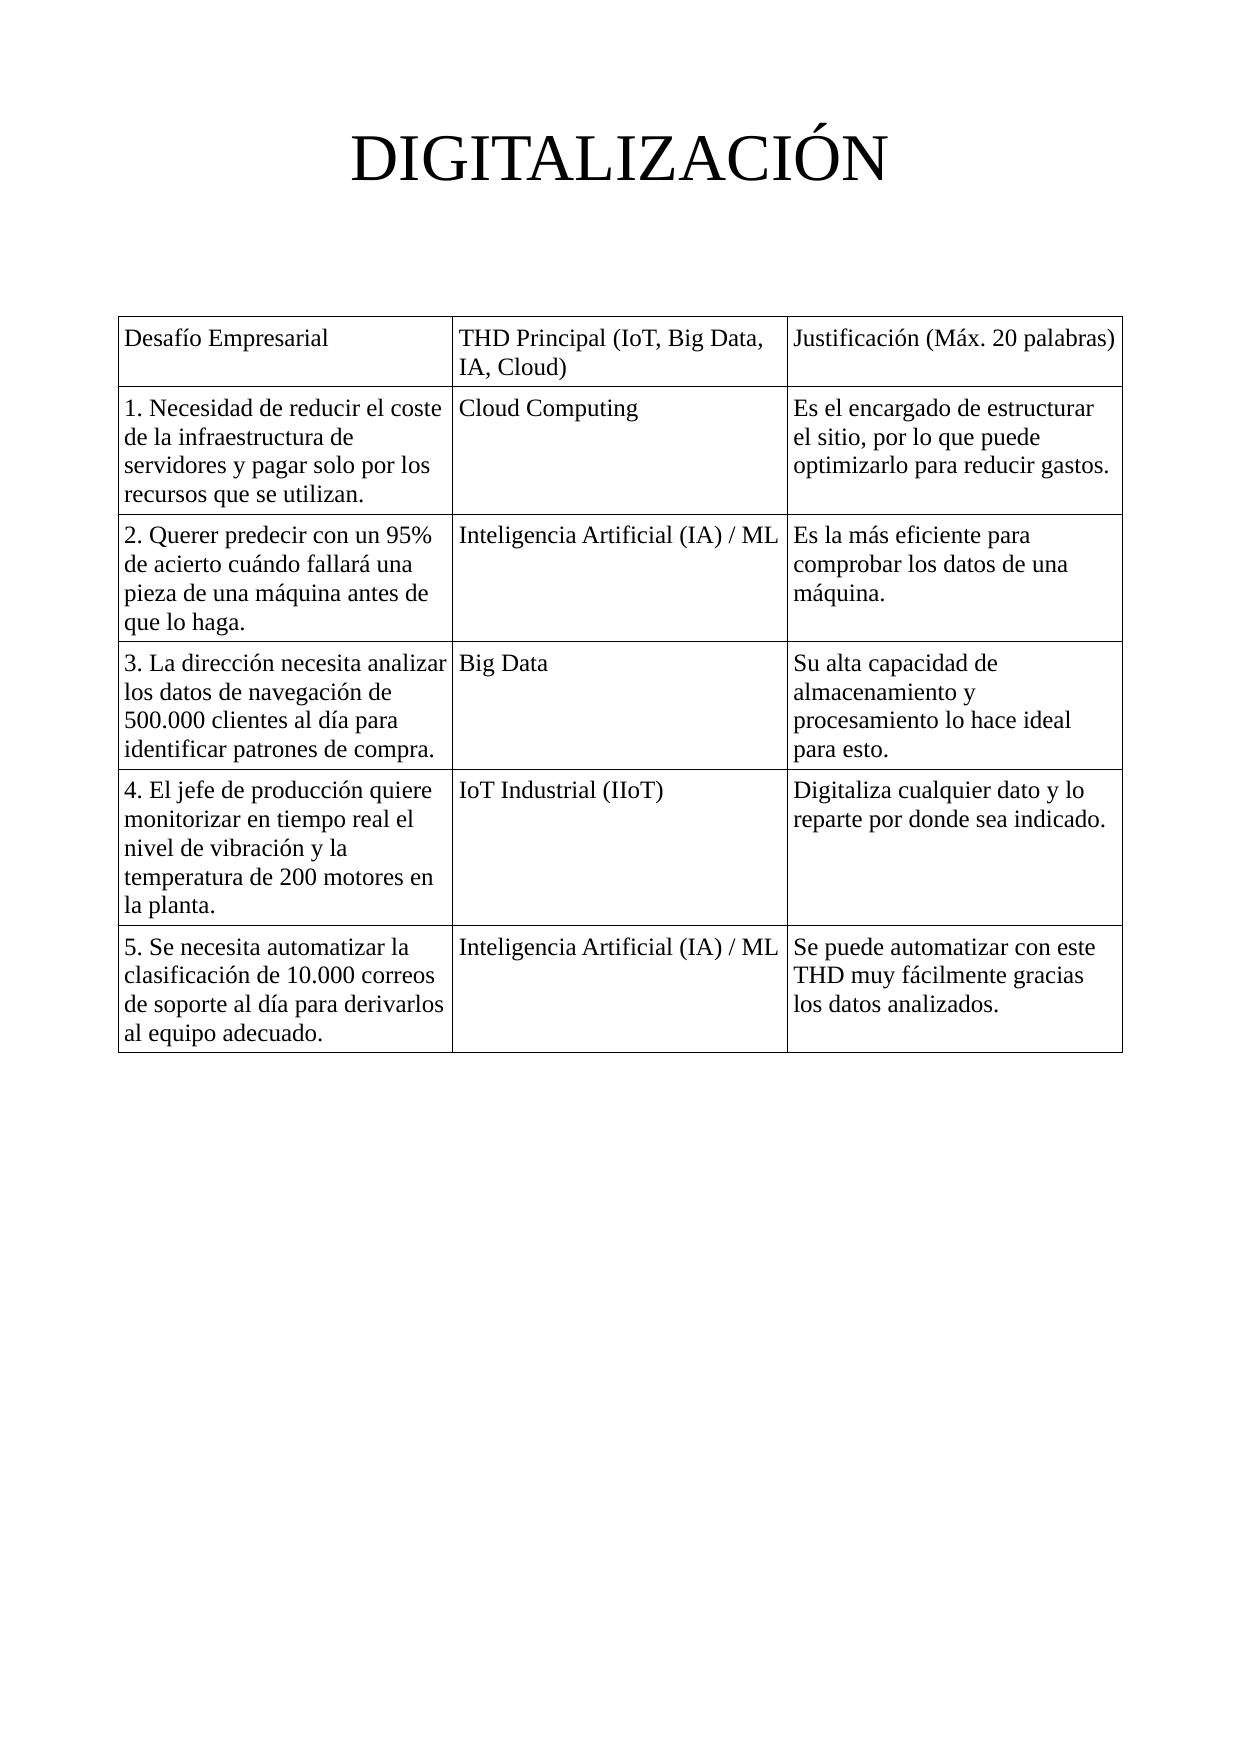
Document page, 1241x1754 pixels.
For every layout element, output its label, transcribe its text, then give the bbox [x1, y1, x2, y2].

table_cell Big Data [453, 642, 787, 768]
table_cell Cloud Computing [453, 387, 787, 513]
table_cell Se puede automatizar con este THD muy fácilmente gracias los datos analizados. [788, 926, 1122, 1052]
table_cell Digitaliza cualquier dato y lo reparte por donde sea indicado. [788, 770, 1122, 925]
table_cell 2. Querer predecir con un 95% de acierto cuándo fallará una pieza de una máquina antes de que lo haga. [119, 515, 452, 641]
table_cell 4. El jefe de producción quiere monitorizar en tiempo real el nivel de vibración y la temperatura de 200 motores en la planta. [119, 770, 452, 925]
table_cell 1. Necesidad de reducir el coste de la infraestructura de servidores y pagar solo por los recursos que se utilizan. [119, 387, 452, 513]
text DIGITALIZACIÓN [118, 118, 1122, 195]
table_header Justificación (Máx. 20 palabras) [788, 317, 1122, 386]
table_cell Su alta capacidad de almacenamiento y procesamiento lo hace ideal para esto. [788, 642, 1122, 768]
table_cell Inteligencia Artificial (IA) / ML [453, 926, 787, 1052]
table_cell Inteligencia Artificial (IA) / ML [453, 515, 787, 641]
table_cell 3. La dirección necesita analizar los datos de navegación de 500.000 clientes al día para identificar patrones de compra. [119, 642, 452, 768]
table_cell Es la más eficiente para comprobar los datos de una máquina. [788, 515, 1122, 641]
table_cell Es el encargado de estructurar el sitio, por lo que puede optimizarlo para reducir gastos. [788, 387, 1122, 513]
table_header Desafío Empresarial [119, 317, 452, 386]
table_cell 5. Se necesita automatizar la clasificación de 10.000 correos de soporte al día para derivarlos al equipo adecuado. [119, 926, 452, 1052]
table_header THD Principal (IoT, Big Data, IA, Cloud) [453, 317, 787, 386]
table_cell IoT Industrial (IIoT) [453, 770, 787, 925]
